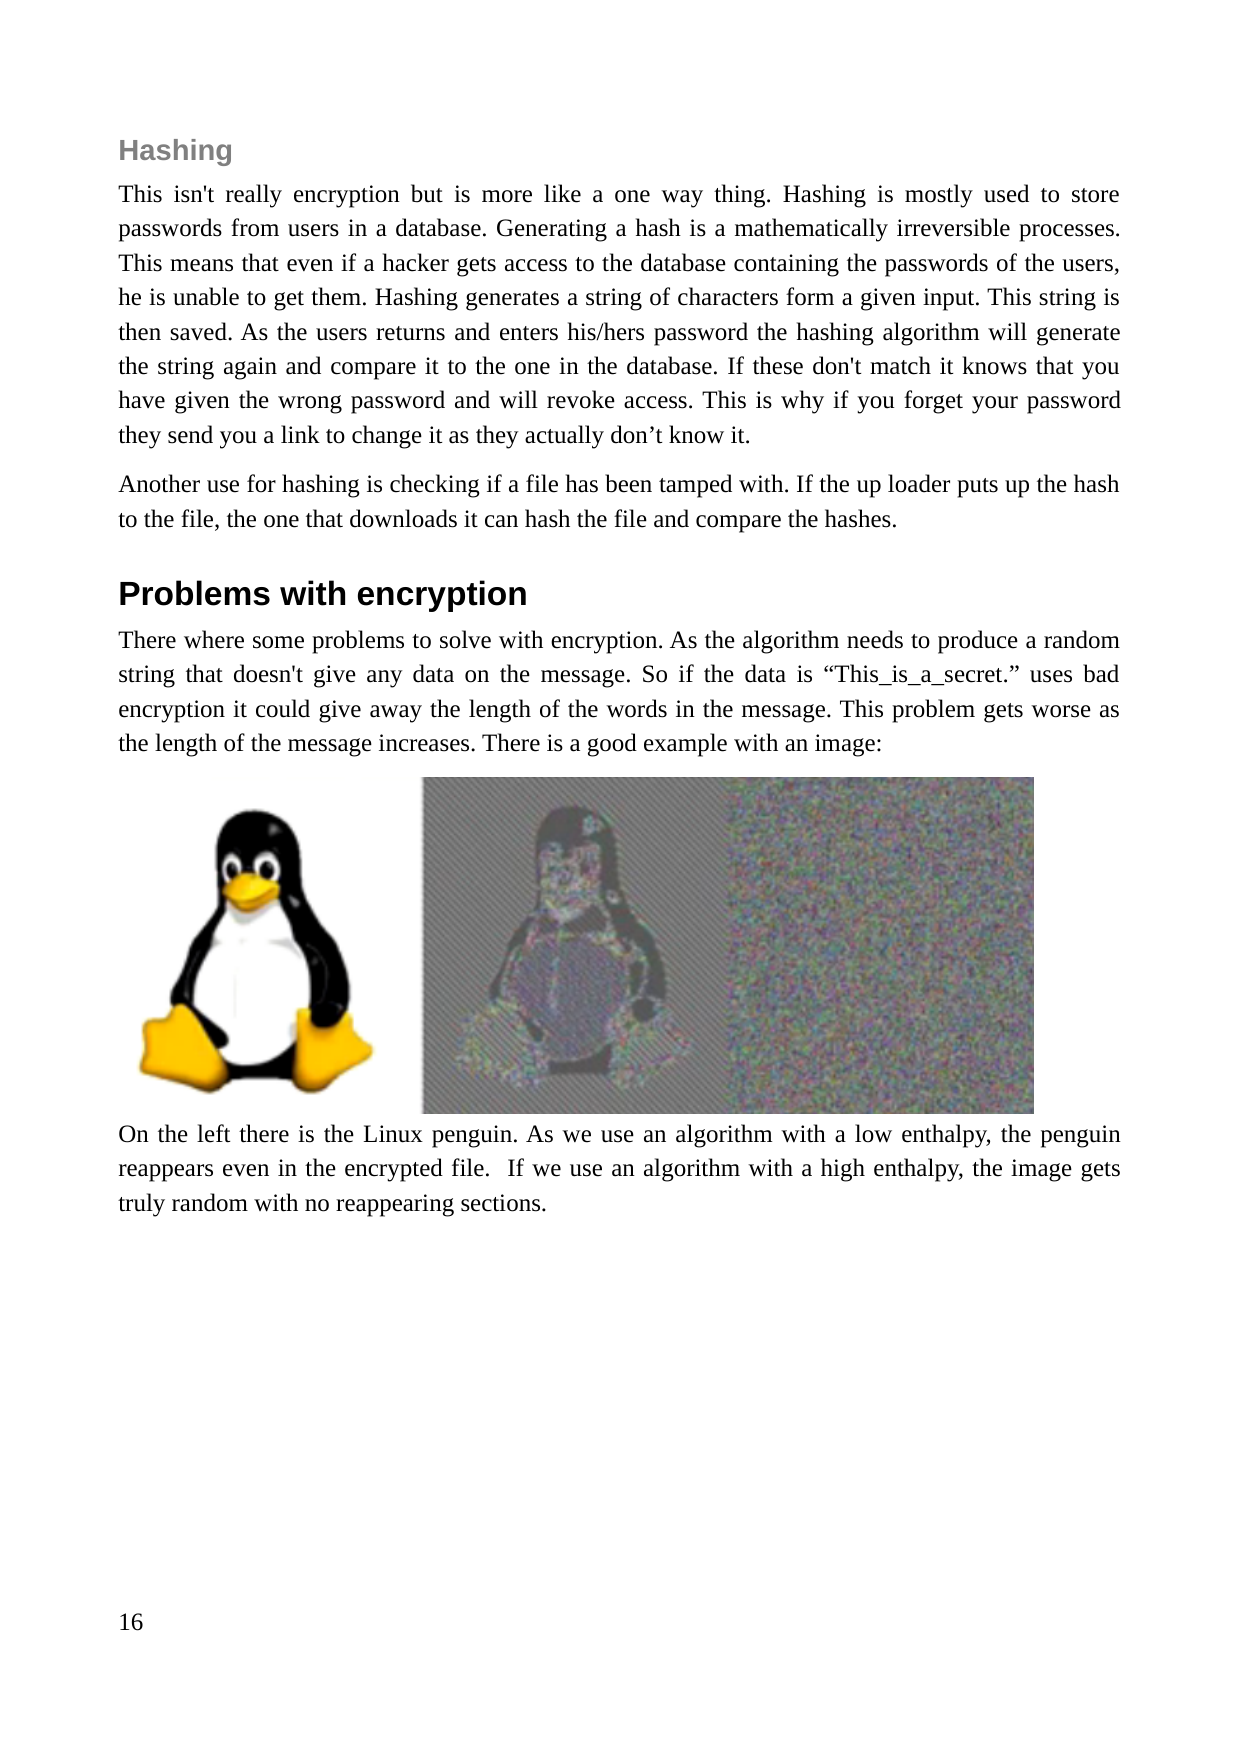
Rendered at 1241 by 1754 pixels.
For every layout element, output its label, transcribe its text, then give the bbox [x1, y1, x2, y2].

text On the left there is the Linux penguin. As we use an algorithm with a low enthalpy, the penguin reappears even in the encrypted file. If we use an algorithm with a high enthalpy, the image gets truly random with no reappearing sections. [118, 777, 1122, 1217]
subtitle Problems with encryption [118, 573, 1122, 612]
text There where some problems to solve with encryption. As the algorithm needs to produce a random string that doesn't give any data on the message. So if the data is “This_is_a_secret.” uses bad encryption it could give away the length of the words in the message. This problem gets worse as the length of the message increases. There is a good example with an image: [118, 625, 1122, 757]
text Another use for hashing is checking if a file has been tamped with. If the up loader puts up the hash to the file, the one that downloads it can hash the file and compare the hashes. [118, 469, 1122, 532]
text This isn't really encryption but is more like a one way thing. Hashing is mostly used to store passwords from users in a database. Generating a hash is a mathematically irreversible processes. This means that even if a hacker gets access to the database containing the passwords of the users, he is unable to get them. Hashing generates a string of characters form a given input. This string is then saved. As the users returns and enters his/hers password the hashing algorithm will generate the string again and compare it to the one in the database. If these don't match it knows that you have given the wrong password and will revoke access. This is why if you forget your password they send you a link to change it as they actually don’t know it. [118, 179, 1122, 449]
subtitle Hashing [118, 133, 1122, 166]
